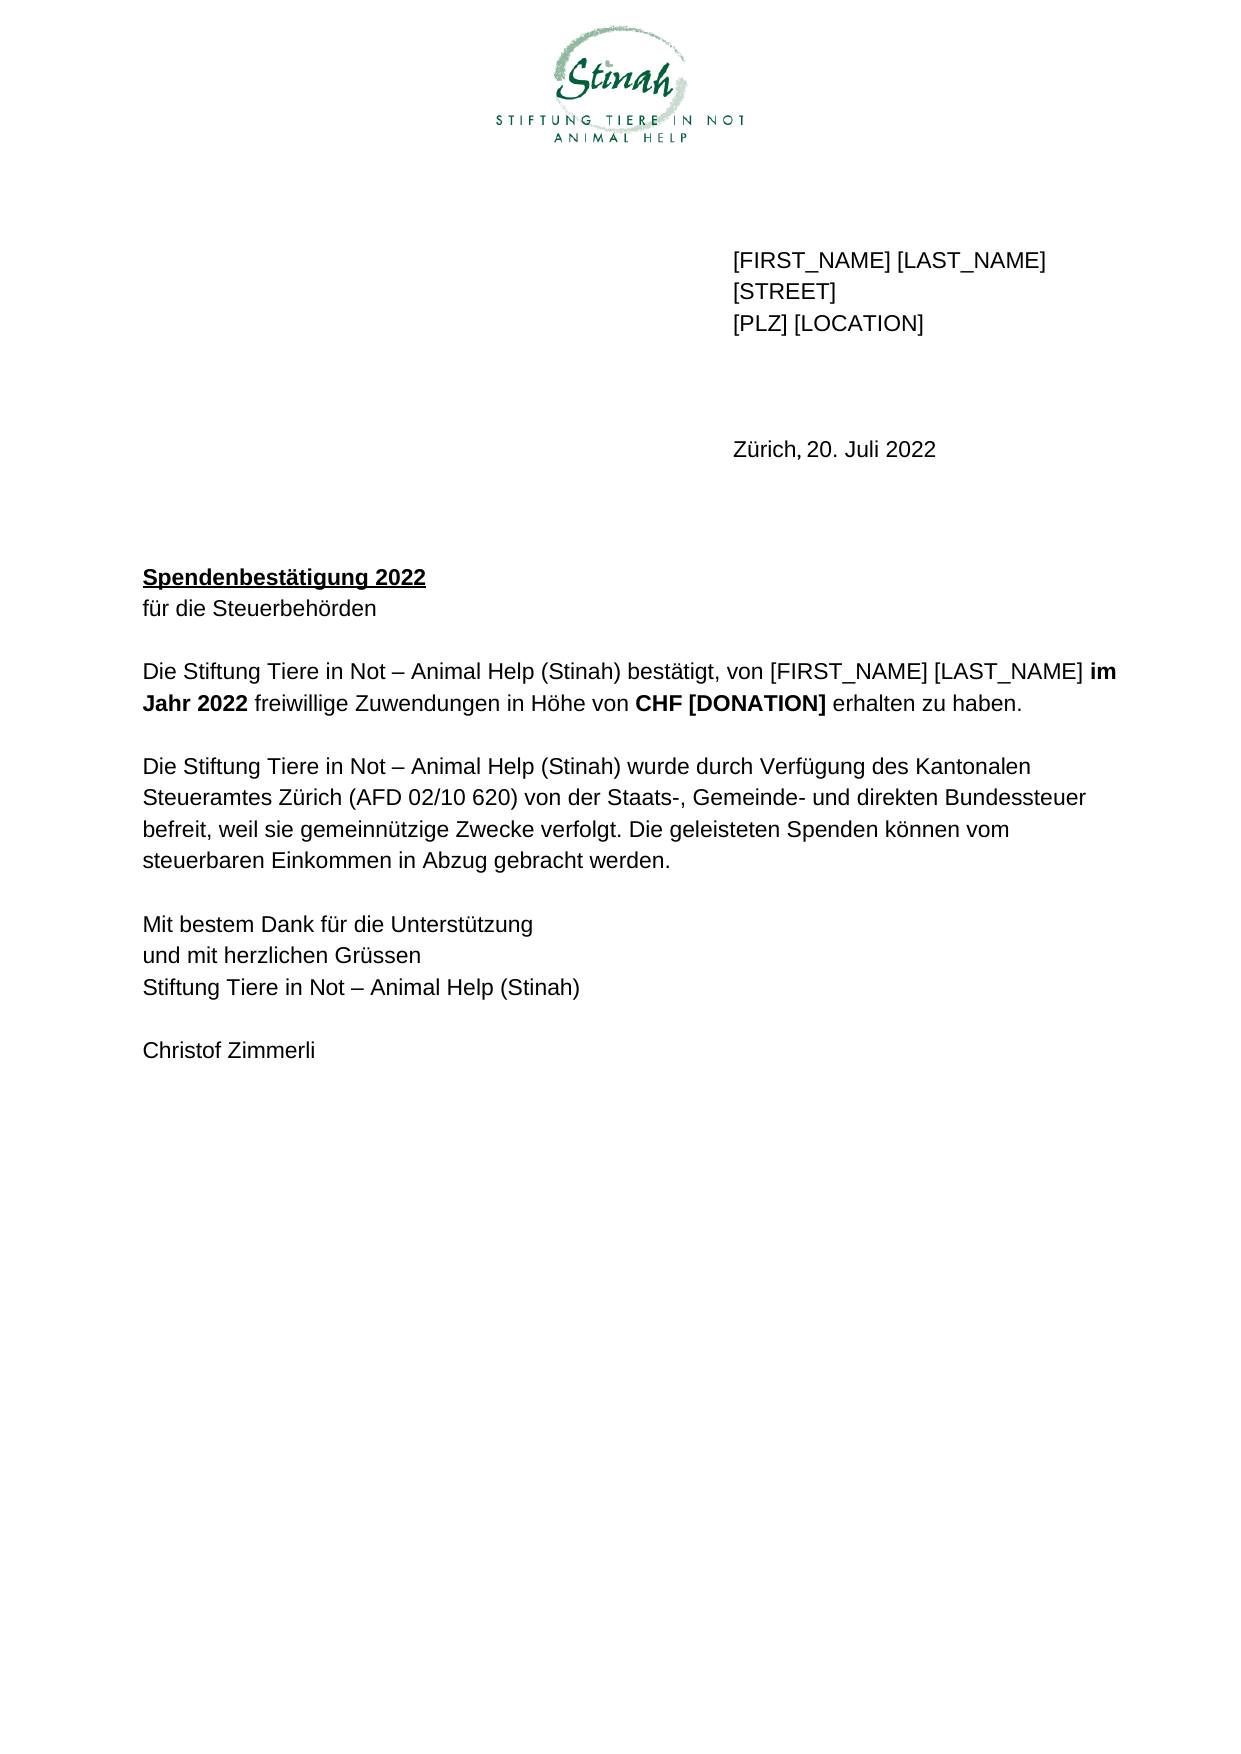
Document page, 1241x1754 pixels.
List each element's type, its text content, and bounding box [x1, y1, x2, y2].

text Stiftung Tiere in Not – Animal Help (Stinah) [142, 974, 1122, 1000]
text Mit bestem Dank für die Unterstützung [142, 911, 1122, 937]
text Spendenbestätigung 2022 [142, 563, 1122, 590]
text Die Stiftung Tiere in Not – Animal Help (Stinah) bestätigt, von [FIRST_NAME] [LAST_NAME] im Jahr 2022 freiwillige Zuwendungen in Höhe von CHF [DONATION] erhalten zu haben. [142, 658, 1122, 716]
picture [496, 20, 744, 162]
text für die Steuerbehörden [142, 595, 1122, 621]
text Christof Zimmerli [142, 1037, 1122, 1063]
text [FIRST_NAME] [LAST_NAME] [142, 247, 1122, 273]
text [STREET] [142, 278, 1122, 305]
text und mit herzlichen Grüssen [142, 942, 1122, 968]
text Zürich, 20. Juli 2022 [142, 436, 1122, 463]
text Die Stiftung Tiere in Not – Animal Help (Stinah) wurde durch Verfügung des Kantonalen Steueramtes Zürich (AFD 02/10 620) von der Staats-, Gemeinde- und direkten Bundessteuer befreit, weil sie gemeinnützige Zwecke verfolgt. Die geleisteten Spenden können vom steuerbaren Einkommen in Abzug gebracht werden. [142, 753, 1122, 874]
text [PLZ] [LOCATION] [142, 310, 1122, 336]
